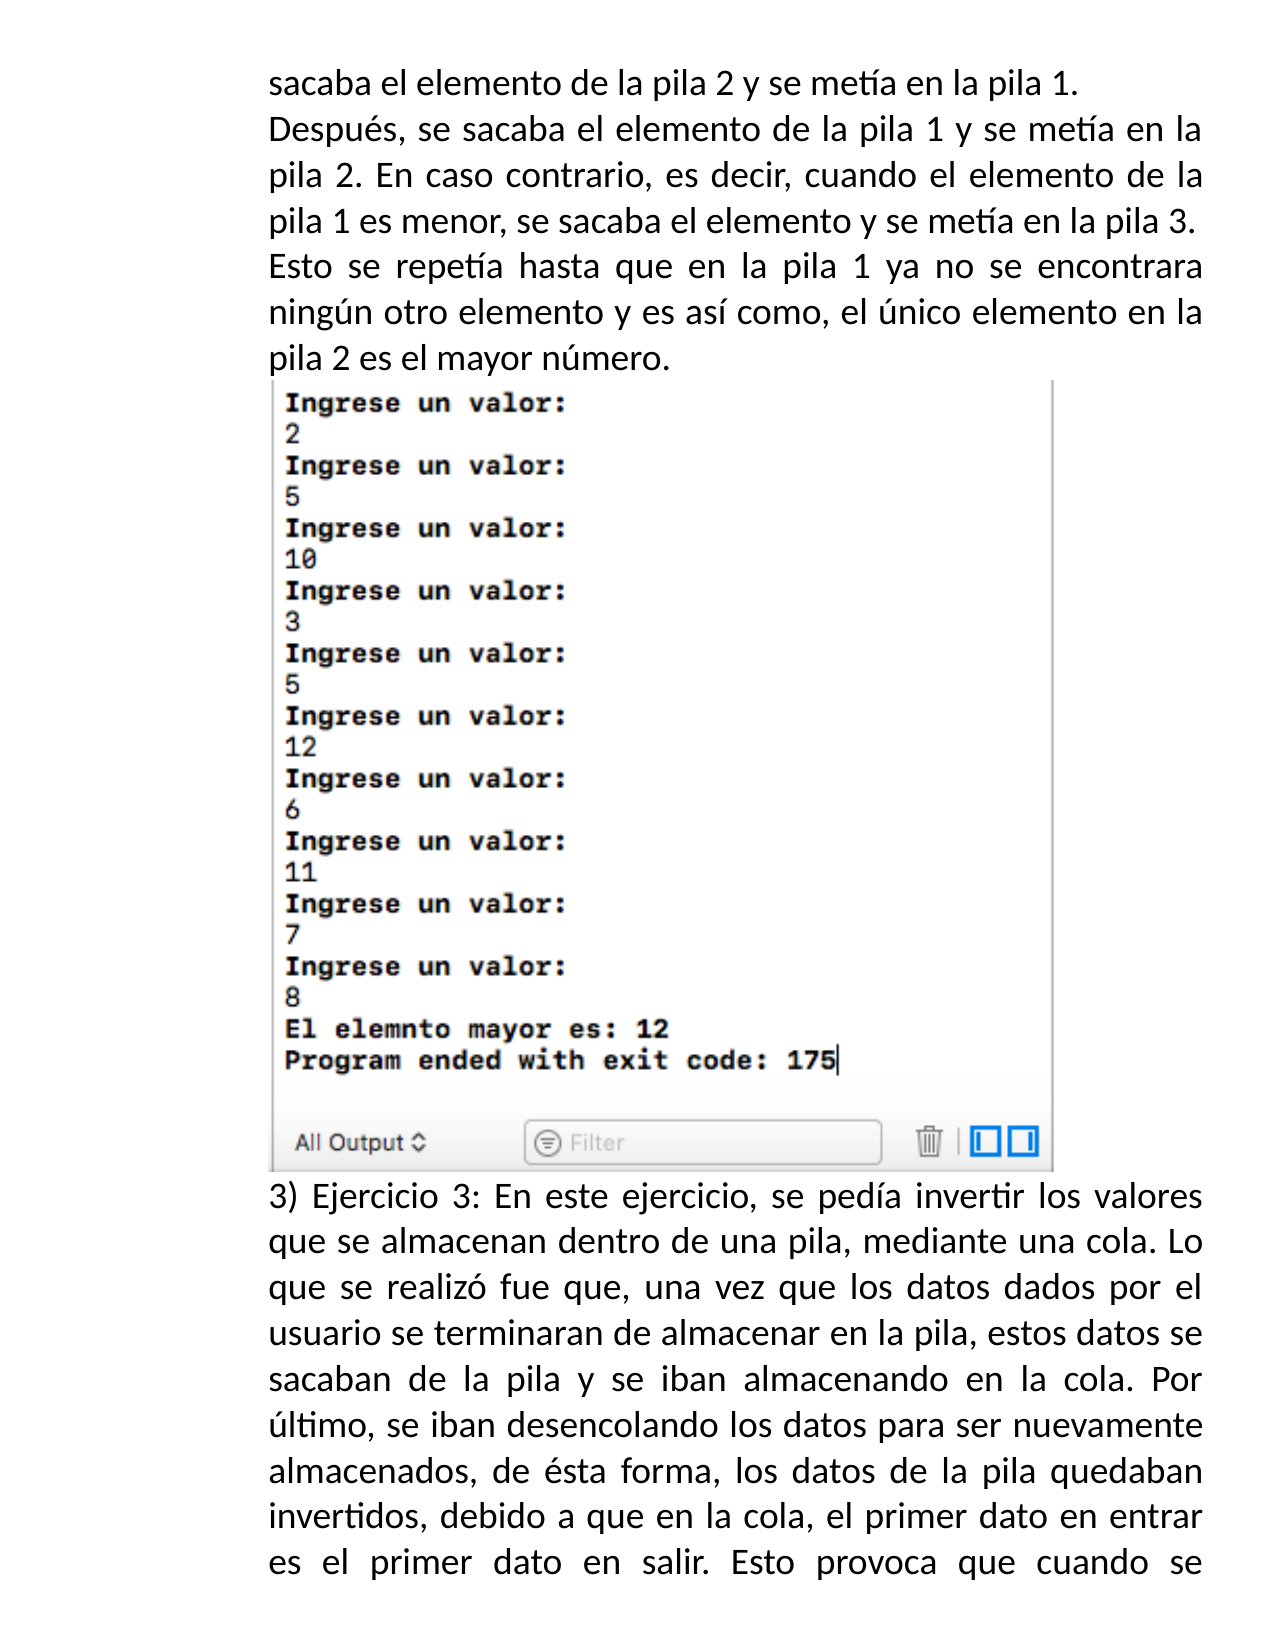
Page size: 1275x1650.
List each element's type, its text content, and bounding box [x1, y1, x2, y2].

text sacaba el elemento de la pila 2 y se metía en la pila 1. [268, 59, 1205, 105]
text 3) Ejercicio 3: En este ejercicio, se pedía invertir los valores que se almacenan dentro de una pila, mediante una cola. Lo que se realizó fue que, una vez que los datos dados por el usuario se terminaran de almacenar en la pila, estos datos se sacaban de la pila y se iban almacenando en la cola. Por último, se iban desencolando los datos para ser nuevamente almacenados, de ésta forma, los datos de la pila quedaban invertidos, debido a que en la cola, el primer dato en entrar es el primer dato en salir. Esto provoca que cuando se [268, 1172, 1205, 1584]
text Después, se sacaba el elemento de la pila 1 y se metía en la pila 2. En caso contrario, es decir, cuando el elemento de la pila 1 es menor, se sacaba el elemento y se metía en la pila 3. [268, 105, 1205, 242]
text Esto se repetía hasta que en la pila 1 ya no se encontrara ningún otro elemento y es así como, el único elemento en la pila 2 es el mayor número. [268, 242, 1205, 380]
